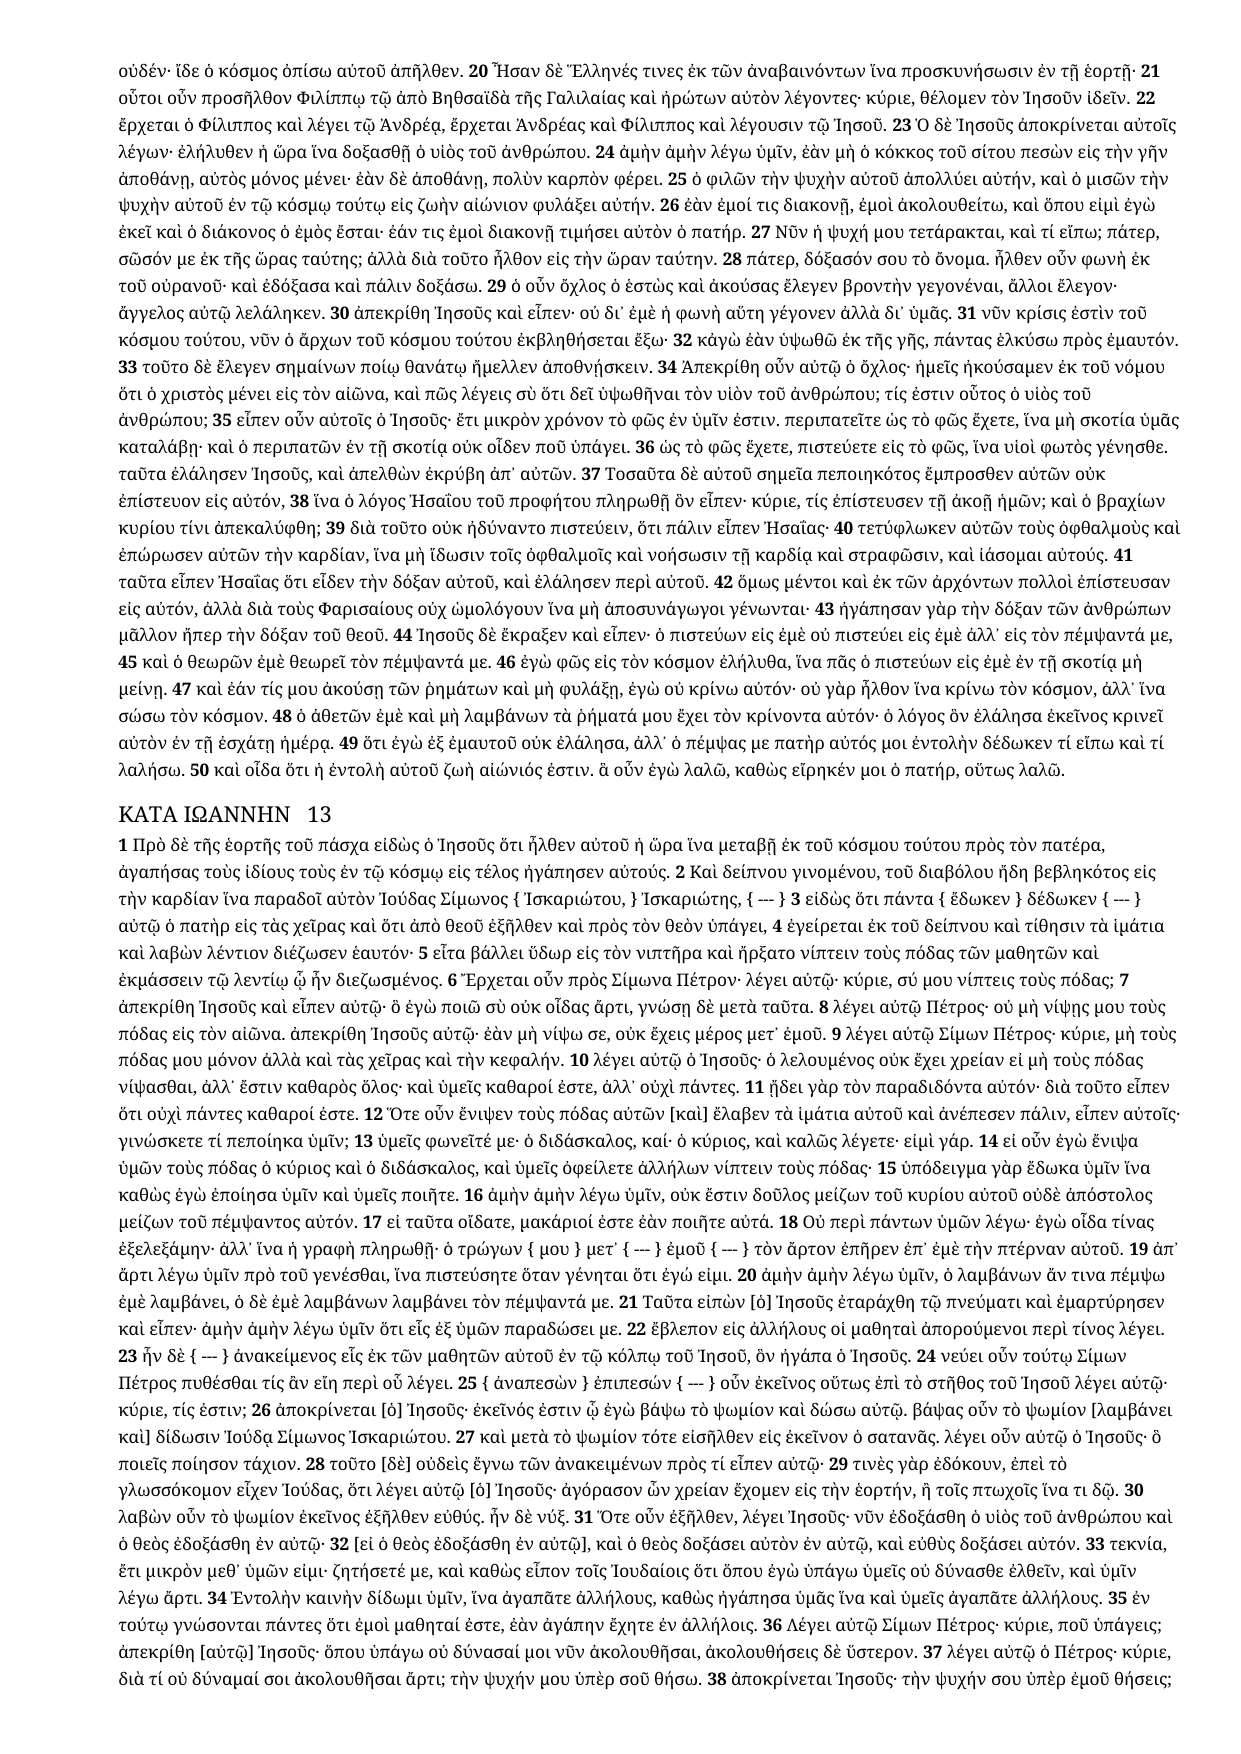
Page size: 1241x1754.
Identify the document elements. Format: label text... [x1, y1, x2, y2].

text οὐδέν· ἴδε ὁ κόσμος ὀπίσω αὐτοῦ ἀπῆλθεν. 20 Ἦσαν δὲ Ἕλληνές τινες ἐκ τῶν ἀναβαινόντων ἵνα προσκυνήσωσιν ἐν τῇ ἑορτῇ· 21 οὗτοι οὖν προσῆλθον Φιλίππῳ τῷ ἀπὸ Βηθσαϊδὰ τῆς Γαλιλαίας καὶ ἠρώτων αὐτὸν λέγοντες· κύριε, θέλομεν τὸν Ἰησοῦν ἰδεῖν. 22 ἔρχεται ὁ Φίλιππος καὶ λέγει τῷ Ἀνδρέᾳ, ἔρχεται Ἀνδρέας καὶ Φίλιππος καὶ λέγουσιν τῷ Ἰησοῦ. 23 Ὁ δὲ Ἰησοῦς ἀποκρίνεται αὐτοῖς λέγων· ἐλήλυθεν ἡ ὥρα ἵνα δοξασθῇ ὁ υἱὸς τοῦ ἀνθρώπου. 24 ἀμὴν ἀμὴν λέγω ὑμῖν, ἐὰν μὴ ὁ κόκκος τοῦ σίτου πεσὼν εἰς τὴν γῆν ἀποθάνῃ, αὐτὸς μόνος μένει· ἐὰν δὲ ἀποθάνῃ, πολὺν καρπὸν φέρει. 25 ὁ φιλῶν τὴν ψυχὴν αὐτοῦ ἀπολλύει αὐτήν, καὶ ὁ μισῶν τὴν ψυχὴν αὐτοῦ ἐν τῷ κόσμῳ τούτῳ εἰς ζωὴν αἰώνιον φυλάξει αὐτήν. 26 ἐὰν ἐμοί τις διακονῇ, ἐμοὶ ἀκολουθείτω, καὶ ὅπου εἰμὶ ἐγὼ ἐκεῖ καὶ ὁ διάκονος ὁ ἐμὸς ἔσται· ἐάν τις ἐμοὶ διακονῇ τιμήσει αὐτὸν ὁ πατήρ. 27 Νῦν ἡ ψυχή μου τετάρακται, καὶ τί εἴπω; πάτερ, σῶσόν με ἐκ τῆς ὥρας ταύτης; ἀλλὰ διὰ τοῦτο ἦλθον εἰς τὴν ὥραν ταύτην. 28 πάτερ, δόξασόν σου τὸ ὄνομα. ἦλθεν οὖν φωνὴ ἐκ τοῦ οὐρανοῦ· καὶ ἐδόξασα καὶ πάλιν δοξάσω. 29 ὁ οὖν ὄχλος ὁ ἑστὼς καὶ ἀκούσας ἔλεγεν βροντὴν γεγονέναι, ἄλλοι ἔλεγον· ἄγγελος αὐτῷ λελάληκεν. 30 ἀπεκρίθη Ἰησοῦς καὶ εἶπεν· οὐ δι᾽ ἐμὲ ἡ φωνὴ αὕτη γέγονεν ἀλλὰ δι᾽ ὑμᾶς. 31 νῦν κρίσις ἐστὶν τοῦ κόσμου τούτου, νῦν ὁ ἄρχων τοῦ κόσμου τούτου ἐκβληθήσεται ἔξω· 32 κἀγὼ ἐὰν ὑψωθῶ ἐκ τῆς γῆς, πάντας ἑλκύσω πρὸς ἐμαυτόν. 33 τοῦτο δὲ ἔλεγεν σημαίνων ποίῳ θανάτῳ ἤμελλεν ἀποθνῄσκειν. 34 Ἀπεκρίθη οὖν αὐτῷ ὁ ὄχλος· ἡμεῖς ἠκούσαμεν ἐκ τοῦ νόμου ὅτι ὁ χριστὸς μένει εἰς τὸν αἰῶνα, καὶ πῶς λέγεις σὺ ὅτι δεῖ ὑψωθῆναι τὸν υἱὸν τοῦ ἀνθρώπου; τίς ἐστιν οὗτος ὁ υἱὸς τοῦ ἀνθρώπου; 35 εἶπεν οὖν αὐτοῖς ὁ Ἰησοῦς· ἔτι μικρὸν χρόνον τὸ φῶς ἐν ὑμῖν ἐστιν. περιπατεῖτε ὡς τὸ φῶς ἔχετε, ἵνα μὴ σκοτία ὑμᾶς καταλάβῃ· καὶ ὁ περιπατῶν ἐν τῇ σκοτίᾳ οὐκ οἶδεν ποῦ ὑπάγει. 36 ὡς τὸ φῶς ἔχετε, πιστεύετε εἰς τὸ φῶς, ἵνα υἱοὶ φωτὸς γένησθε. ταῦτα ἐλάλησεν Ἰησοῦς, καὶ ἀπελθὼν ἐκρύβη ἀπ᾽ αὐτῶν. 37 Τοσαῦτα δὲ αὐτοῦ σημεῖα πεποιηκότος ἔμπροσθεν αὐτῶν οὐκ ἐπίστευον εἰς αὐτόν, 38 ἵνα ὁ λόγος Ἠσαΐου τοῦ προφήτου πληρωθῇ ὃν εἶπεν· κύριε, τίς ἐπίστευσεν τῇ ἀκοῇ ἡμῶν; καὶ ὁ βραχίων κυρίου τίνι ἀπεκαλύφθη; 39 διὰ τοῦτο οὐκ ἠδύναντο πιστεύειν, ὅτι πάλιν εἶπεν Ἠσαΐας· 40 τετύφλωκεν αὐτῶν τοὺς ὀφθαλμοὺς καὶ ἐπώρωσεν αὐτῶν τὴν καρδίαν, ἵνα μὴ ἴδωσιν τοῖς ὀφθαλμοῖς καὶ νοήσωσιν τῇ καρδίᾳ καὶ στραφῶσιν, καὶ ἰάσομαι αὐτούς. 41 ταῦτα εἶπεν Ἠσαΐας ὅτι εἶδεν τὴν δόξαν αὐτοῦ, καὶ ἐλάλησεν περὶ αὐτοῦ. 42 ὅμως μέντοι καὶ ἐκ τῶν ἀρχόντων πολλοὶ ἐπίστευσαν εἰς αὐτόν, ἀλλὰ διὰ τοὺς Φαρισαίους οὐχ ὡμολόγουν ἵνα μὴ ἀποσυνάγωγοι γένωνται· 43 ἠγάπησαν γὰρ τὴν δόξαν τῶν ἀνθρώπων μᾶλλον ἤπερ τὴν δόξαν τοῦ θεοῦ. 44 Ἰησοῦς δὲ ἔκραξεν καὶ εἶπεν· ὁ πιστεύων εἰς ἐμὲ οὐ πιστεύει εἰς ἐμὲ ἀλλ᾽ εἰς τὸν πέμψαντά με, 45 καὶ ὁ θεωρῶν ἐμὲ θεωρεῖ τὸν πέμψαντά με. 46 ἐγὼ φῶς εἰς τὸν κόσμον ἐλήλυθα, ἵνα πᾶς ὁ πιστεύων εἰς ἐμὲ ἐν τῇ σκοτίᾳ μὴ μείνῃ. 47 καὶ ἐάν τίς μου ἀκούσῃ τῶν ῥημάτων καὶ μὴ φυλάξῃ, ἐγὼ οὐ κρίνω αὐτόν· οὐ γὰρ ἦλθον ἵνα κρίνω τὸν κόσμον, ἀλλ᾽ ἵνα σώσω τὸν κόσμον. 48 ὁ ἀθετῶν ἐμὲ καὶ μὴ λαμβάνων τὰ ῥήματά μου ἔχει τὸν κρίνοντα αὐτόν· ὁ λόγος ὃν ἐλάλησα ἐκεῖνος κρινεῖ αὐτὸν ἐν τῇ ἐσχάτῃ ἡμέρᾳ. 49 ὅτι ἐγὼ ἐξ ἐμαυτοῦ οὐκ ἐλάλησα, ἀλλ᾽ ὁ πέμψας με πατὴρ αὐτός μοι ἐντολὴν δέδωκεν τί εἴπω καὶ τί λαλήσω. 50 καὶ οἶδα ὅτι ἡ ἐντολὴ αὐτοῦ ζωὴ αἰώνιός ἐστιν. ἃ οὖν ἐγὼ λαλῶ, καθὼς εἴρηκέν μοι ὁ πατήρ, οὕτως λαλῶ. [118, 59, 1181, 781]
text ΚΑΤΑ ΙΩΑΝΝΗΝ 13 [118, 799, 1181, 829]
text 1 Πρὸ δὲ τῆς ἑορτῆς τοῦ πάσχα εἰδὼς ὁ Ἰησοῦς ὅτι ἦλθεν αὐτοῦ ἡ ὥρα ἵνα μεταβῇ ἐκ τοῦ κόσμου τούτου πρὸς τὸν πατέρα, ἀγαπήσας τοὺς ἰδίους τοὺς ἐν τῷ κόσμῳ εἰς τέλος ἠγάπησεν αὐτούς. 2 Καὶ δείπνου γινομένου, τοῦ διαβόλου ἤδη βεβληκότος εἰς τὴν καρδίαν ἵνα παραδοῖ αὐτὸν Ἰούδας Σίμωνος { Ἰσκαριώτου, } Ἰσκαριώτης, { --- } 3 εἰδὼς ὅτι πάντα { ἔδωκεν } δέδωκεν { --- } αὐτῷ ὁ πατὴρ εἰς τὰς χεῖρας καὶ ὅτι ἀπὸ θεοῦ ἐξῆλθεν καὶ πρὸς τὸν θεὸν ὑπάγει, 4 ἐγείρεται ἐκ τοῦ δείπνου καὶ τίθησιν τὰ ἱμάτια καὶ λαβὼν λέντιον διέζωσεν ἑαυτόν· 5 εἶτα βάλλει ὕδωρ εἰς τὸν νιπτῆρα καὶ ἤρξατο νίπτειν τοὺς πόδας τῶν μαθητῶν καὶ ἐκμάσσειν τῷ λεντίῳ ᾧ ἦν διεζωσμένος. 6 Ἔρχεται οὖν πρὸς Σίμωνα Πέτρον· λέγει αὐτῷ· κύριε, σύ μου νίπτεις τοὺς πόδας; 7 ἀπεκρίθη Ἰησοῦς καὶ εἶπεν αὐτῷ· ὃ ἐγὼ ποιῶ σὺ οὐκ οἶδας ἄρτι, γνώσῃ δὲ μετὰ ταῦτα. 8 λέγει αὐτῷ Πέτρος· οὐ μὴ νίψῃς μου τοὺς πόδας εἰς τὸν αἰῶνα. ἀπεκρίθη Ἰησοῦς αὐτῷ· ἐὰν μὴ νίψω σε, οὐκ ἔχεις μέρος μετ᾽ ἐμοῦ. 9 λέγει αὐτῷ Σίμων Πέτρος· κύριε, μὴ τοὺς πόδας μου μόνον ἀλλὰ καὶ τὰς χεῖρας καὶ τὴν κεφαλήν. 10 λέγει αὐτῷ ὁ Ἰησοῦς· ὁ λελουμένος οὐκ ἔχει χρείαν εἰ μὴ τοὺς πόδας νίψασθαι, ἀλλ᾽ ἔστιν καθαρὸς ὅλος· καὶ ὑμεῖς καθαροί ἐστε, ἀλλ᾽ οὐχὶ πάντες. 11 ᾔδει γὰρ τὸν παραδιδόντα αὐτόν· διὰ τοῦτο εἶπεν ὅτι οὐχὶ πάντες καθαροί ἐστε. 12 Ὅτε οὖν ἔνιψεν τοὺς πόδας αὐτῶν [καὶ] ἔλαβεν τὰ ἱμάτια αὐτοῦ καὶ ἀνέπεσεν πάλιν, εἶπεν αὐτοῖς· γινώσκετε τί πεποίηκα ὑμῖν; 13 ὑμεῖς φωνεῖτέ με· ὁ διδάσκαλος, καί· ὁ κύριος, καὶ καλῶς λέγετε· εἰμὶ γάρ. 14 εἰ οὖν ἐγὼ ἔνιψα ὑμῶν τοὺς πόδας ὁ κύριος καὶ ὁ διδάσκαλος, καὶ ὑμεῖς ὀφείλετε ἀλλήλων νίπτειν τοὺς πόδας· 15 ὑπόδειγμα γὰρ ἔδωκα ὑμῖν ἵνα καθὼς ἐγὼ ἐποίησα ὑμῖν καὶ ὑμεῖς ποιῆτε. 16 ἀμὴν ἀμὴν λέγω ὑμῖν, οὐκ ἔστιν δοῦλος μείζων τοῦ κυρίου αὐτοῦ οὐδὲ ἀπόστολος μείζων τοῦ πέμψαντος αὐτόν. 17 εἰ ταῦτα οἴδατε, μακάριοί ἐστε ἐὰν ποιῆτε αὐτά. 18 Οὐ περὶ πάντων ὑμῶν λέγω· ἐγὼ οἶδα τίνας ἐξελεξάμην· ἀλλ᾽ ἵνα ἡ γραφὴ πληρωθῇ· ὁ τρώγων { μου } μετ᾽ { --- } ἐμοῦ { --- } τὸν ἄρτον ἐπῆρεν ἐπ᾽ ἐμὲ τὴν πτέρναν αὐτοῦ. 19 ἀπ᾽ ἄρτι λέγω ὑμῖν πρὸ τοῦ γενέσθαι, ἵνα πιστεύσητε ὅταν γένηται ὅτι ἐγώ εἰμι. 20 ἀμὴν ἀμὴν λέγω ὑμῖν, ὁ λαμβάνων ἄν τινα πέμψω ἐμὲ λαμβάνει, ὁ δὲ ἐμὲ λαμβάνων λαμβάνει τὸν πέμψαντά με. 21 Ταῦτα εἰπὼν [ὁ] Ἰησοῦς ἐταράχθη τῷ πνεύματι καὶ ἐμαρτύρησεν καὶ εἶπεν· ἀμὴν ἀμὴν λέγω ὑμῖν ὅτι εἷς ἐξ ὑμῶν παραδώσει με. 22 ἔβλεπον εἰς ἀλλήλους οἱ μαθηταὶ ἀπορούμενοι περὶ τίνος λέγει. 23 ἦν δὲ { --- } ἀνακείμενος εἷς ἐκ τῶν μαθητῶν αὐτοῦ ἐν τῷ κόλπῳ τοῦ Ἰησοῦ, ὃν ἠγάπα ὁ Ἰησοῦς. 24 νεύει οὖν τούτῳ Σίμων Πέτρος πυθέσθαι τίς ἂν εἴη περὶ οὗ λέγει. 25 { ἀναπεσὼν } ἐπιπεσών { --- } οὖν ἐκεῖνος οὕτως ἐπὶ τὸ στῆθος τοῦ Ἰησοῦ λέγει αὐτῷ· κύριε, τίς ἐστιν; 26 ἀποκρίνεται [ὁ] Ἰησοῦς· ἐκεῖνός ἐστιν ᾧ ἐγὼ βάψω τὸ ψωμίον καὶ δώσω αὐτῷ. βάψας οὖν τὸ ψωμίον [λαμβάνει καὶ] δίδωσιν Ἰούδᾳ Σίμωνος Ἰσκαριώτου. 27 καὶ μετὰ τὸ ψωμίον τότε εἰσῆλθεν εἰς ἐκεῖνον ὁ σατανᾶς. λέγει οὖν αὐτῷ ὁ Ἰησοῦς· ὃ ποιεῖς ποίησον τάχιον. 28 τοῦτο [δὲ] οὐδεὶς ἔγνω τῶν ἀνακειμένων πρὸς τί εἶπεν αὐτῷ· 29 τινὲς γὰρ ἐδόκουν, ἐπεὶ τὸ γλωσσόκομον εἶχεν Ἰούδας, ὅτι λέγει αὐτῷ [ὁ] Ἰησοῦς· ἀγόρασον ὧν χρείαν ἔχομεν εἰς τὴν ἑορτήν, ἢ τοῖς πτωχοῖς ἵνα τι δῷ. 30 λαβὼν οὖν τὸ ψωμίον ἐκεῖνος ἐξῆλθεν εὐθύς. ἦν δὲ νύξ. 31 Ὅτε οὖν ἐξῆλθεν, λέγει Ἰησοῦς· νῦν ἐδοξάσθη ὁ υἱὸς τοῦ ἀνθρώπου καὶ ὁ θεὸς ἐδοξάσθη ἐν αὐτῷ· 32 [εἰ ὁ θεὸς ἐδοξάσθη ἐν αὐτῷ], καὶ ὁ θεὸς δοξάσει αὐτὸν ἐν αὐτῷ, καὶ εὐθὺς δοξάσει αὐτόν. 33 τεκνία, ἔτι μικρὸν μεθ᾽ ὑμῶν εἰμι· ζητήσετέ με, καὶ καθὼς εἶπον τοῖς Ἰουδαίοις ὅτι ὅπου ἐγὼ ὑπάγω ὑμεῖς οὐ δύνασθε ἐλθεῖν, καὶ ὑμῖν λέγω ἄρτι. 34 Ἐντολὴν καινὴν δίδωμι ὑμῖν, ἵνα ἀγαπᾶτε ἀλλήλους, καθὼς ἠγάπησα ὑμᾶς ἵνα καὶ ὑμεῖς ἀγαπᾶτε ἀλλήλους. 35 ἐν τούτῳ γνώσονται πάντες ὅτι ἐμοὶ μαθηταί ἐστε, ἐὰν ἀγάπην ἔχητε ἐν ἀλλήλοις. 36 Λέγει αὐτῷ Σίμων Πέτρος· κύριε, ποῦ ὑπάγεις; ἀπεκρίθη [αὐτῷ] Ἰησοῦς· ὅπου ὑπάγω οὐ δύνασαί μοι νῦν ἀκολουθῆσαι, ἀκολουθήσεις δὲ ὕστερον. 37 λέγει αὐτῷ ὁ Πέτρος· κύριε, διὰ τί οὐ δύναμαί σοι ἀκολουθῆσαι ἄρτι; τὴν ψυχήν μου ὑπὲρ σοῦ θήσω. 38 ἀποκρίνεται Ἰησοῦς· τὴν ψυχήν σου ὑπὲρ ἐμοῦ θήσεις; [118, 833, 1181, 1690]
